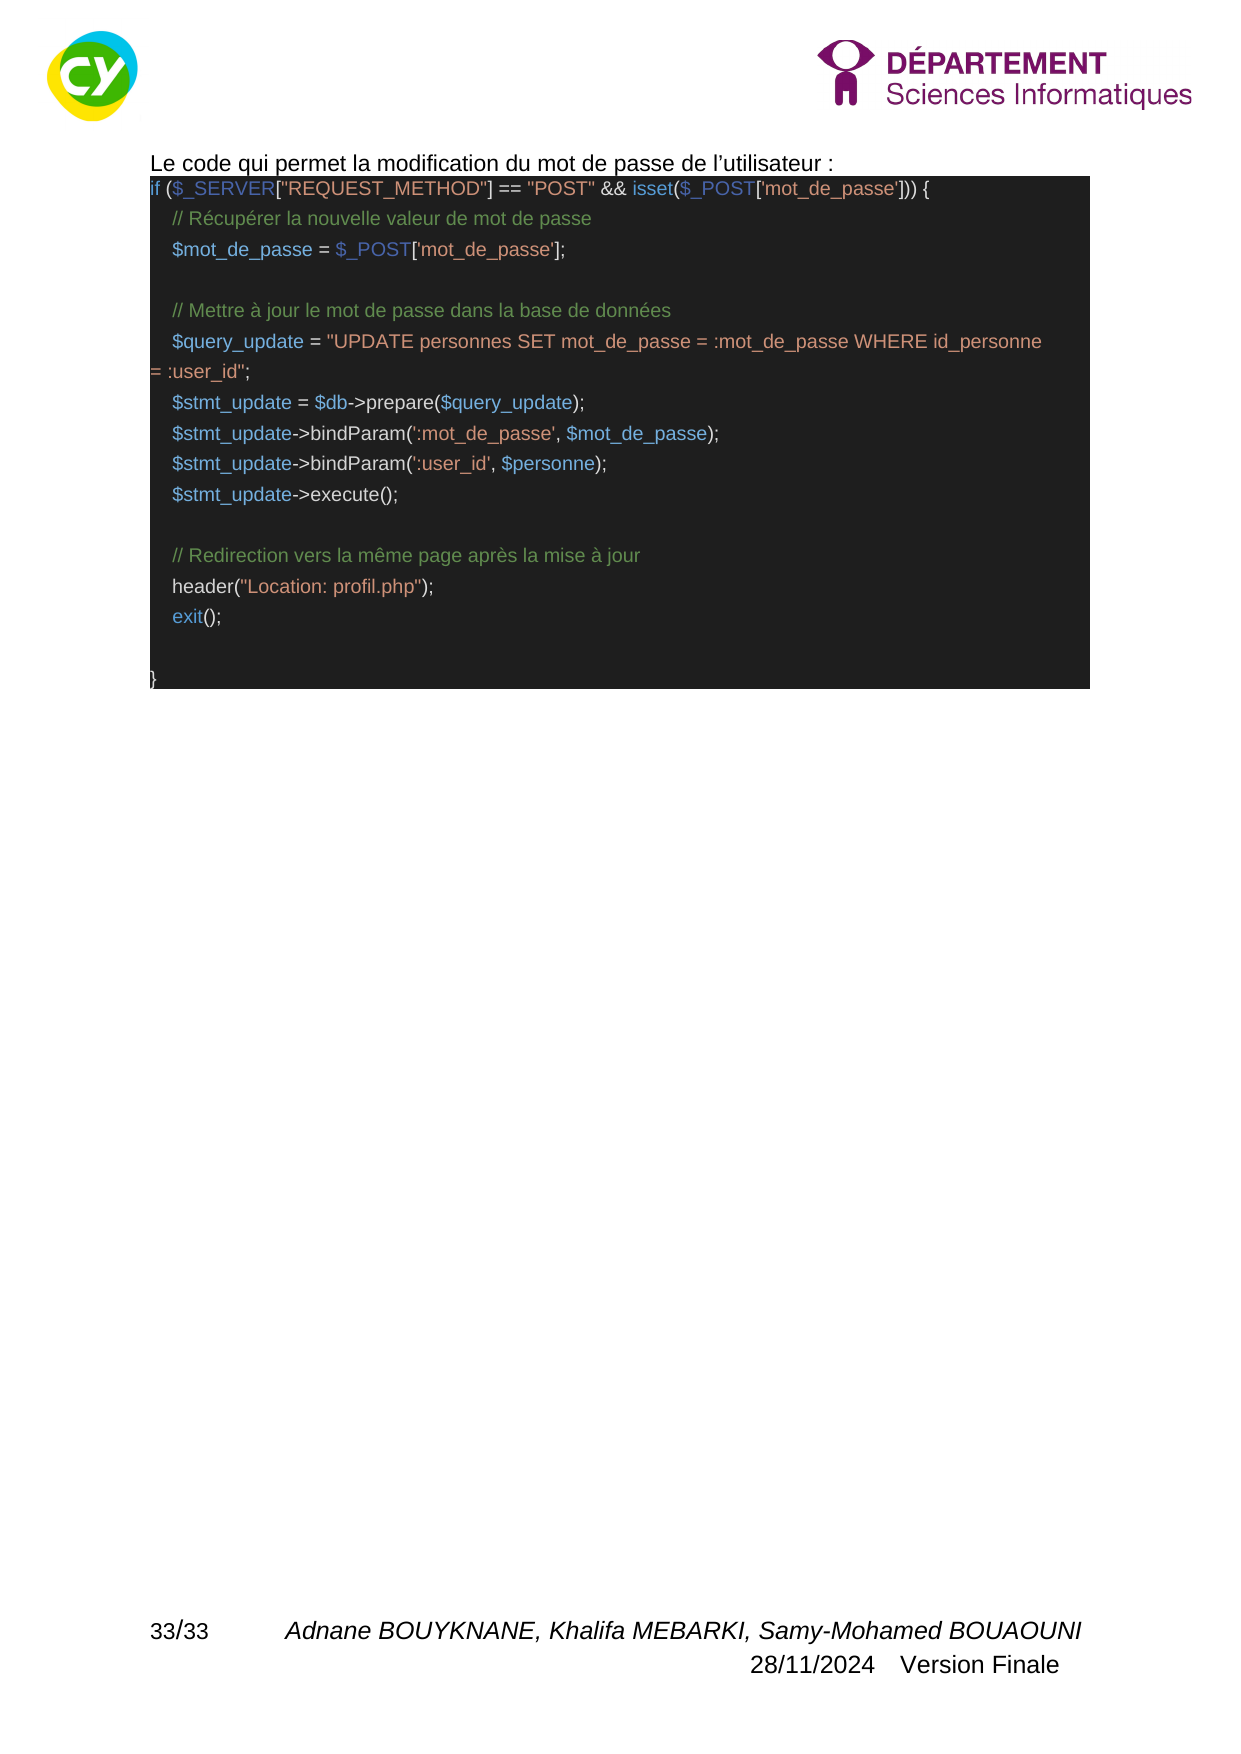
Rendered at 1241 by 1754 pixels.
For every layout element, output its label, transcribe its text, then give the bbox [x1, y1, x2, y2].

text } [150, 666, 1090, 689]
text $mot_de_passe = $_POST['mot_de_passe']; [150, 238, 1090, 260]
text header("Location: profil.php"); [150, 574, 1090, 597]
text $stmt_update->execute(); [150, 483, 1090, 505]
text // Mettre à jour le mot de passe dans la base de données [150, 299, 1090, 322]
text // Redirection vers la même page après la mise à jour [150, 544, 1090, 567]
picture [37, 18, 150, 131]
text exit(); [150, 605, 1090, 628]
text $stmt_update = $db->prepare($query_update); [150, 391, 1090, 413]
text Le code qui permet la modification du mot de passe de l’utilisateur : [150, 150, 1090, 176]
text $stmt_update->bindParam(':mot_de_passe', $mot_de_passe); [150, 421, 1090, 444]
text // Récupérer la nouvelle valeur de mot de passe [150, 207, 1090, 230]
picture [817, 40, 1192, 110]
text if ($_SERVER["REQUEST_METHOD"] == "POST" && isset($_POST['mot_de_passe'])) { [150, 176, 1090, 199]
text $query_update = "UPDATE personnes SET mot_de_passe = :mot_de_passe WHERE id_personne = :user_id"; [150, 329, 1090, 383]
text $stmt_update->bindParam(':user_id', $personne); [150, 452, 1090, 475]
